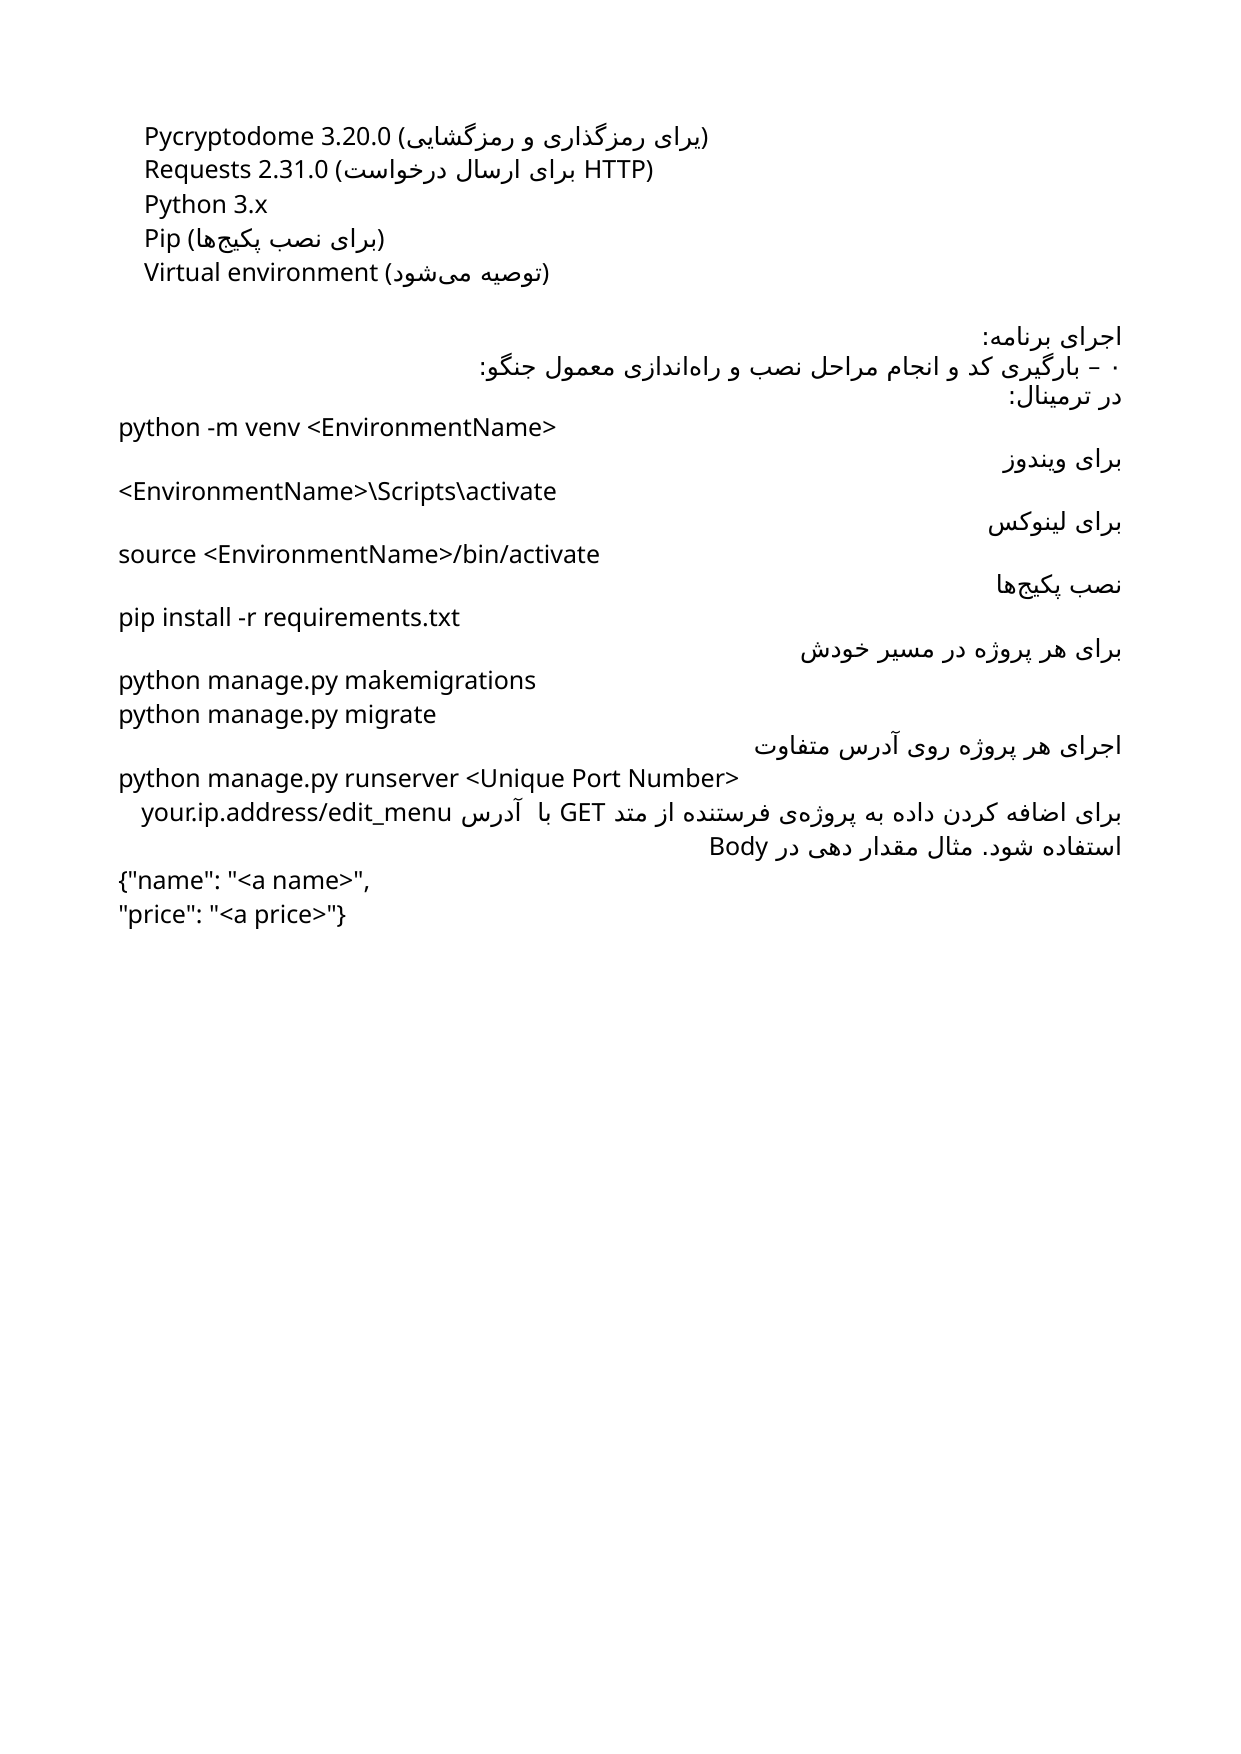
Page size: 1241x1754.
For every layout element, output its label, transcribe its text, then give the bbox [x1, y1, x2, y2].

text برای لینوکس [118, 507, 1122, 536]
text برای اضافه کردن داده به پروژه‌ی فرستنده از متد GET با آدرس your.ip.address/edit_menu استفاده شود. مثال مقدار دهی در Body [118, 794, 1122, 862]
text Pycryptodome 3.20.0 (یرای رمزگذاری و رمزگشایی) [118, 118, 1122, 152]
text "price": "<a price>"} [118, 896, 1122, 931]
text اجرای هر پروژه روی آدرس متفاوت [118, 731, 1122, 760]
text برای هر پروژه در مسیر خودش [118, 634, 1122, 663]
text نصب پکیج‌ها [118, 571, 1122, 600]
text ۰ – بارگیری کد و انجام مراحل نصب و راه‌اندازی معمول جنگو: [118, 352, 1122, 381]
text python manage.py runserver <Unique Port Number> [118, 760, 1122, 794]
text اجرای برنامه: [118, 322, 1122, 352]
text Python 3.x [118, 186, 1122, 220]
text در ترمینال: [118, 381, 1122, 410]
text Virtual environment (توصیه می‌شود) [118, 254, 1122, 288]
text source <EnvironmentName>/bin/activate [118, 536, 1122, 571]
text pip install -r requirements.txt [118, 600, 1122, 634]
text <EnvironmentName>\Scripts\activate [118, 473, 1122, 507]
text python -m venv <EnvironmentName> [118, 410, 1122, 444]
text برای ویندوز [118, 444, 1122, 473]
text python manage.py migrate [118, 697, 1122, 731]
text {"name": "<a name>", [118, 862, 1122, 896]
text python manage.py makemigrations [118, 663, 1122, 697]
text Pip (برای نصب پکیج‌ها) [118, 220, 1122, 254]
text Requests 2.31.0 (برای ارسال درخواست HTTP) [118, 152, 1122, 186]
